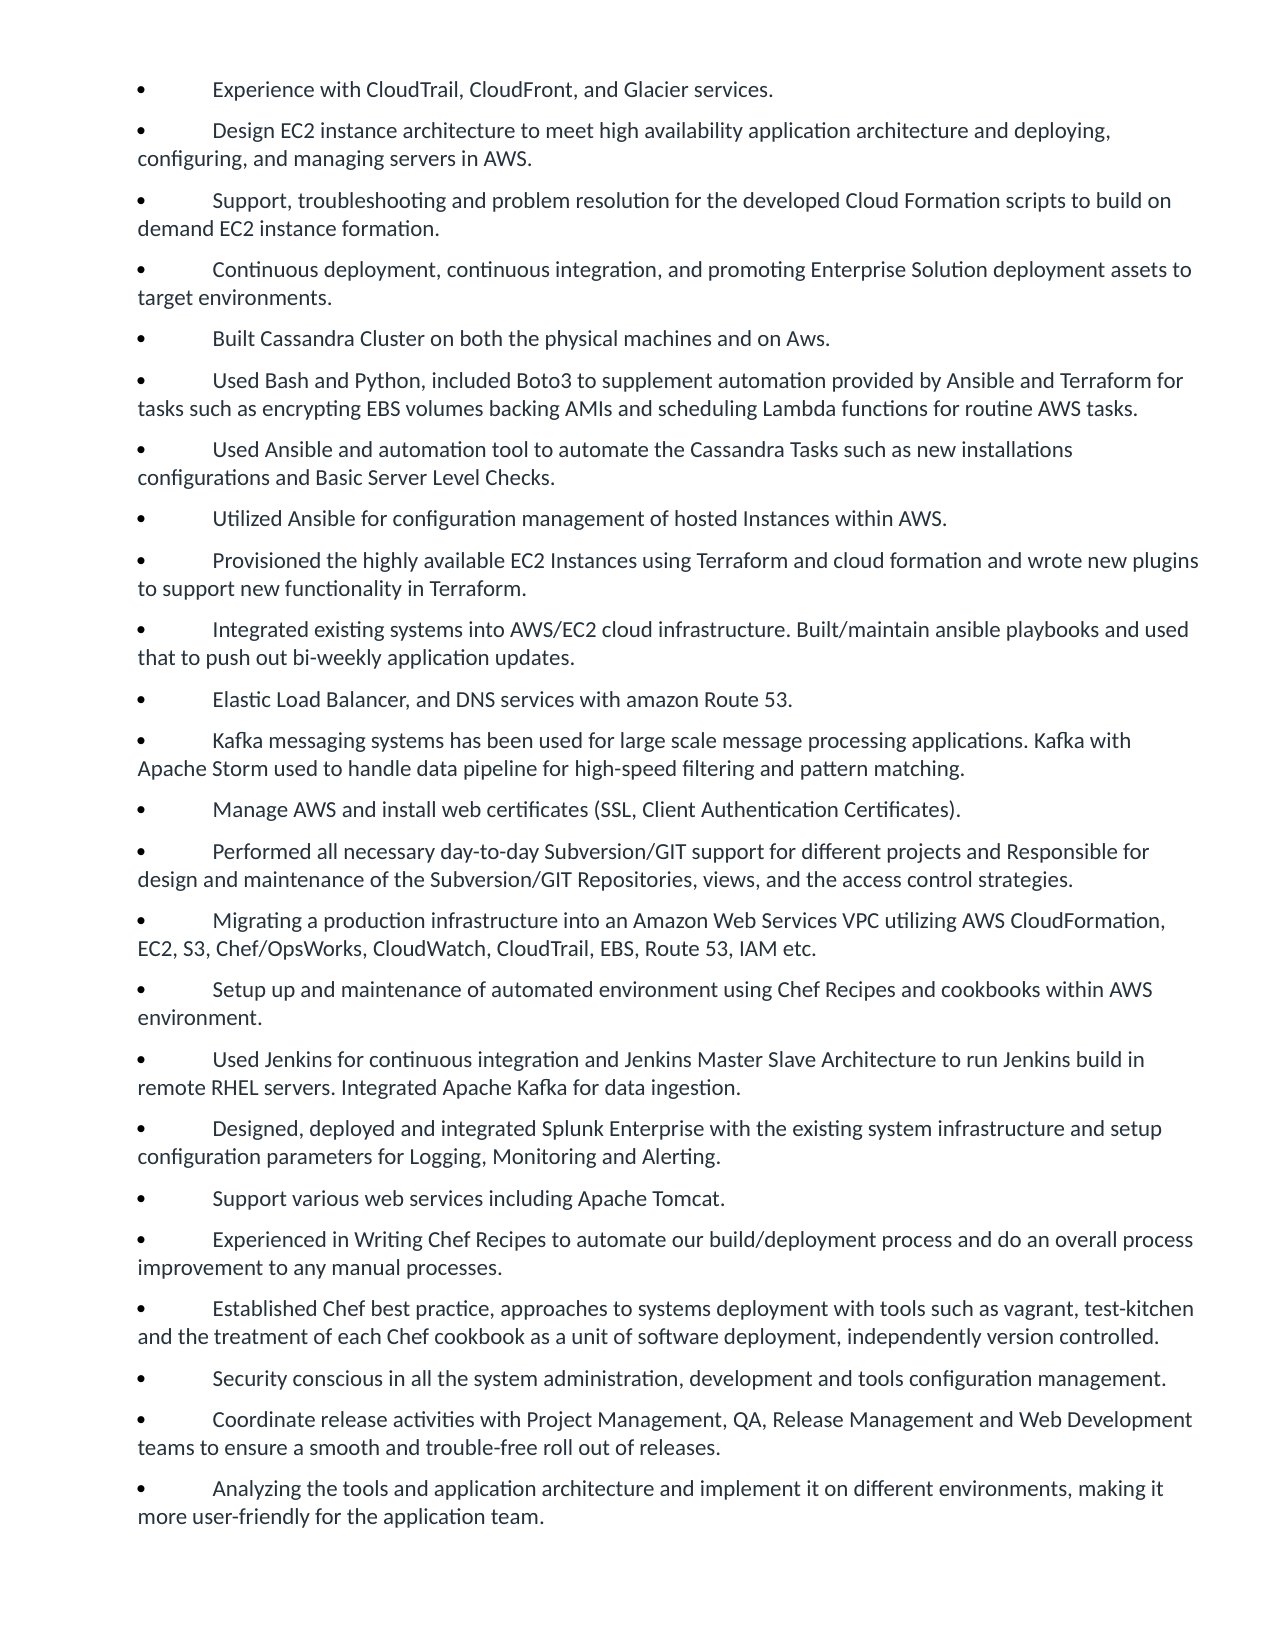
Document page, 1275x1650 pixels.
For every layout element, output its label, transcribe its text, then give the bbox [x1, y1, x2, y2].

list Setup up and maintenance of automated environment using Chef Recipes and cookbooks within AWS environment. [137, 976, 1200, 1032]
list Performed all necessary day-to-day Subversion/GIT support for different projects and Responsible for design and maintenance of the Subversion/GIT Repositories, views, and the access control strategies. [137, 837, 1200, 893]
list Utilized Ansible for configuration management of hosted Instances within AWS. [137, 504, 1200, 533]
list Integrated existing systems into AWS/EC2 cloud infrastructure. Built/maintain ansible playbooks and used that to push out bi-weekly application updates. [137, 615, 1200, 671]
list Coordinate release activities with Project Management, QA, Release Management and Web Development teams to ensure a smooth and trouble-free roll out of releases. [137, 1405, 1200, 1461]
list Manage AWS and install web certificates (SSL, Client Authentication Certificates). [137, 795, 1200, 823]
list Analyzing the tools and application architecture and implement it on different environments, making it more user-friendly for the application team. [137, 1474, 1200, 1531]
list Used Ansible and automation tool to automate the Cassandra Tasks such as new installations configurations and Basic Server Level Checks. [137, 435, 1200, 491]
list Established Chef best practice, approaches to systems deployment with tools such as vagrant, test-kitchen and the treatment of each Chef cookbook as a unit of software deployment, independently version controlled. [137, 1294, 1200, 1350]
list Continuous deployment, continuous integration, and promoting Enterprise Solution deployment assets to target environments. [137, 255, 1200, 311]
list Experienced in Writing Chef Recipes to automate our build/deployment process and do an overall process improvement to any manual processes. [137, 1225, 1200, 1281]
list Designed, deployed and integrated Splunk Enterprise with the existing system infrastructure and setup configuration parameters for Logging, Monitoring and Alerting. [137, 1114, 1200, 1170]
list Provisioned the highly available EC2 Instances using Terraform and cloud formation and wrote new plugins to support new functionality in Terraform. [137, 546, 1200, 602]
list Used Bash and Python, included Boto3 to supplement automation provided by Ansible and Terraform for tasks such as encrypting EBS volumes backing AMIs and scheduling Lambda functions for routine AWS tasks. [137, 366, 1200, 422]
list Support various web services including Apache Tomcat. [137, 1184, 1200, 1212]
list Used Jenkins for continuous integration and Jenkins Master Slave Architecture to run Jenkins build in remote RHEL servers. Integrated Apache Kafka for data ingestion. [137, 1045, 1200, 1101]
list Built Cassandra Cluster on both the physical machines and on Aws. [137, 324, 1200, 352]
list Elastic Load Balancer, and DNS services with amazon Route 53. [137, 685, 1200, 713]
list Security conscious in all the system administration, development and tools configuration management. [137, 1364, 1200, 1392]
list Support, troubleshooting and problem resolution for the developed Cloud Formation scripts to build on demand EC2 instance formation. [137, 186, 1200, 242]
list Design EC2 instance architecture to meet high availability application architecture and deploying, configuring, and managing servers in AWS. [137, 116, 1200, 172]
list Migrating a production infrastructure into an Amazon Web Services VPC utilizing AWS CloudFormation, EC2, S3, Chef/OpsWorks, CloudWatch, CloudTrail, EBS, Route 53, IAM etc. [137, 906, 1200, 962]
list Experience with CloudTrail, CloudFront, and Glacier services. [137, 75, 1200, 103]
list Kafka messaging systems has been used for large scale message processing applications. Kafka with Apache Storm used to handle data pipeline for high-speed filtering and pattern matching. [137, 726, 1200, 782]
